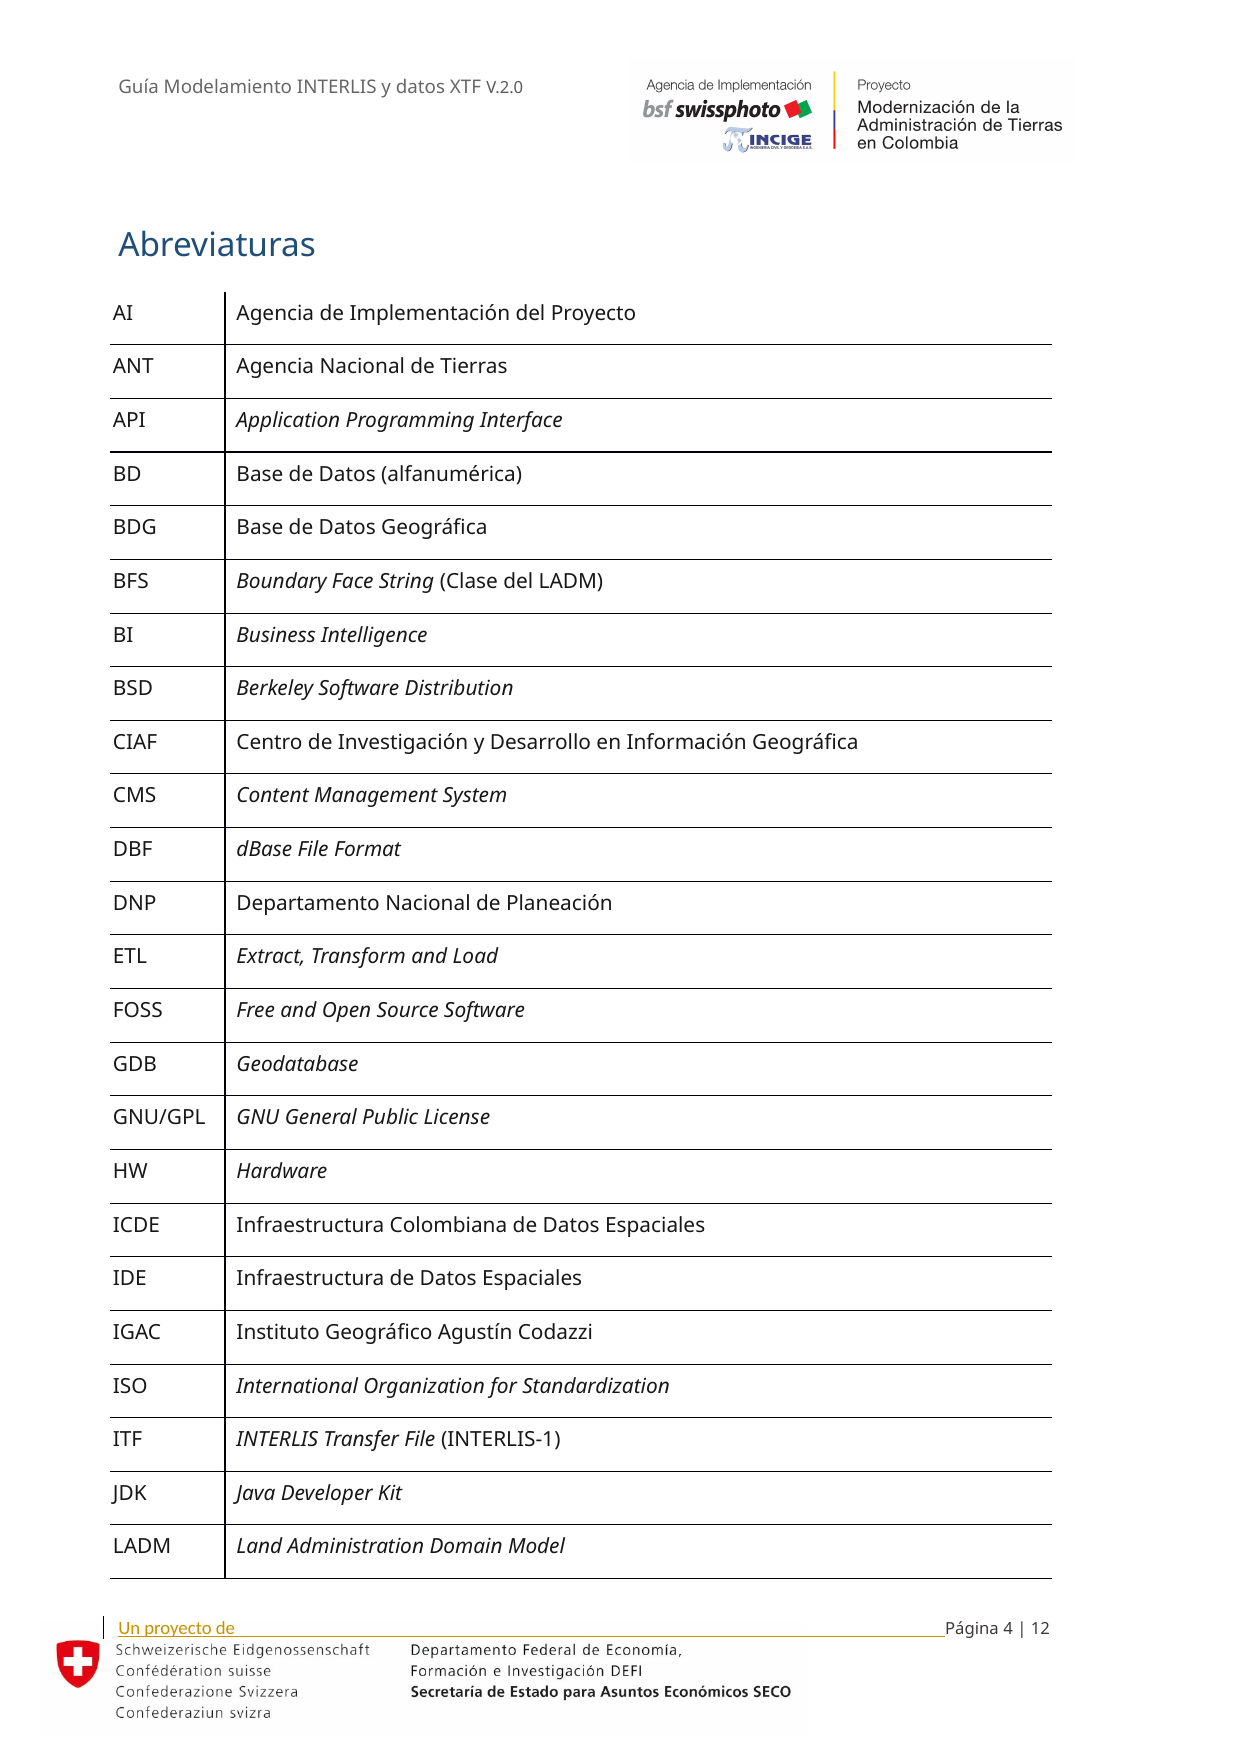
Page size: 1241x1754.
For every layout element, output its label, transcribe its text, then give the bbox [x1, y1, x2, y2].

subtitle Abreviaturas [118, 221, 1092, 267]
table_cell ISO [110, 1365, 224, 1417]
table_cell Java Developer Kit [226, 1472, 1052, 1524]
table_cell Infraestructura Colombiana de Datos Espaciales [226, 1204, 1052, 1256]
table_cell BDG [110, 506, 224, 559]
table_cell Centro de Investigación y Desarrollo en Información Geográfica [226, 721, 1052, 773]
table_cell CIAF [110, 721, 224, 773]
table_cell ICDE [110, 1204, 224, 1256]
picture [38, 1622, 808, 1735]
table_cell Base de Datos Geográfica [226, 506, 1052, 559]
table_cell LADM [110, 1525, 224, 1578]
picture [628, 58, 1077, 164]
table_cell FOSS [110, 989, 224, 1042]
table_cell Business Intelligence [226, 614, 1052, 666]
table_cell GNU/GPL [110, 1096, 224, 1149]
table_cell GNU General Public License [226, 1096, 1052, 1149]
table_cell JDK [110, 1472, 224, 1524]
table_cell API [110, 399, 224, 451]
table_header Agencia de Implementación del Proyecto [226, 292, 1052, 344]
table_cell BSD [110, 667, 224, 720]
table_cell BD [110, 453, 224, 505]
table_cell HW [110, 1150, 224, 1202]
table_cell ANT [110, 345, 224, 398]
table_cell Agencia Nacional de Tierras [226, 345, 1052, 398]
table_cell DBF [110, 828, 224, 881]
table_cell Infraestructura de Datos Espaciales [226, 1257, 1052, 1310]
table_header AI [110, 292, 224, 344]
table_cell Free and Open Source Software [226, 989, 1052, 1042]
table_cell INTERLIS Transfer File (INTERLIS-1) [226, 1418, 1052, 1471]
table_cell dBase File Format [226, 828, 1052, 881]
picture [121, 1622, 127, 1633]
table_cell Base de Datos (alfanumérica) [226, 453, 1052, 505]
table_cell CMS [110, 774, 224, 827]
table_cell Hardware [226, 1150, 1052, 1202]
table_cell GDB [110, 1043, 224, 1095]
table_cell Application Programming Interface [226, 399, 1052, 451]
table_cell BI [110, 614, 224, 666]
table_cell Departamento Nacional de Planeación [226, 882, 1052, 934]
table_cell Land Administration Domain Model [226, 1525, 1052, 1578]
table_cell ETL [110, 935, 224, 988]
table_cell Content Management System [226, 774, 1052, 827]
table_cell IGAC [110, 1311, 224, 1363]
table_cell Berkeley Software Distribution [226, 667, 1052, 720]
table_cell Extract, Transform and Load [226, 935, 1052, 988]
table_cell International Organization for Standardization [226, 1365, 1052, 1417]
table_cell Instituto Geográfico Agustín Codazzi [226, 1311, 1052, 1363]
table_cell ITF [110, 1418, 224, 1471]
table_cell BFS [110, 560, 224, 612]
table_cell IDE [110, 1257, 224, 1310]
table_cell Boundary Face String (Clase del LADM) [226, 560, 1052, 612]
table_cell DNP [110, 882, 224, 934]
table_cell Geodatabase [226, 1043, 1052, 1095]
